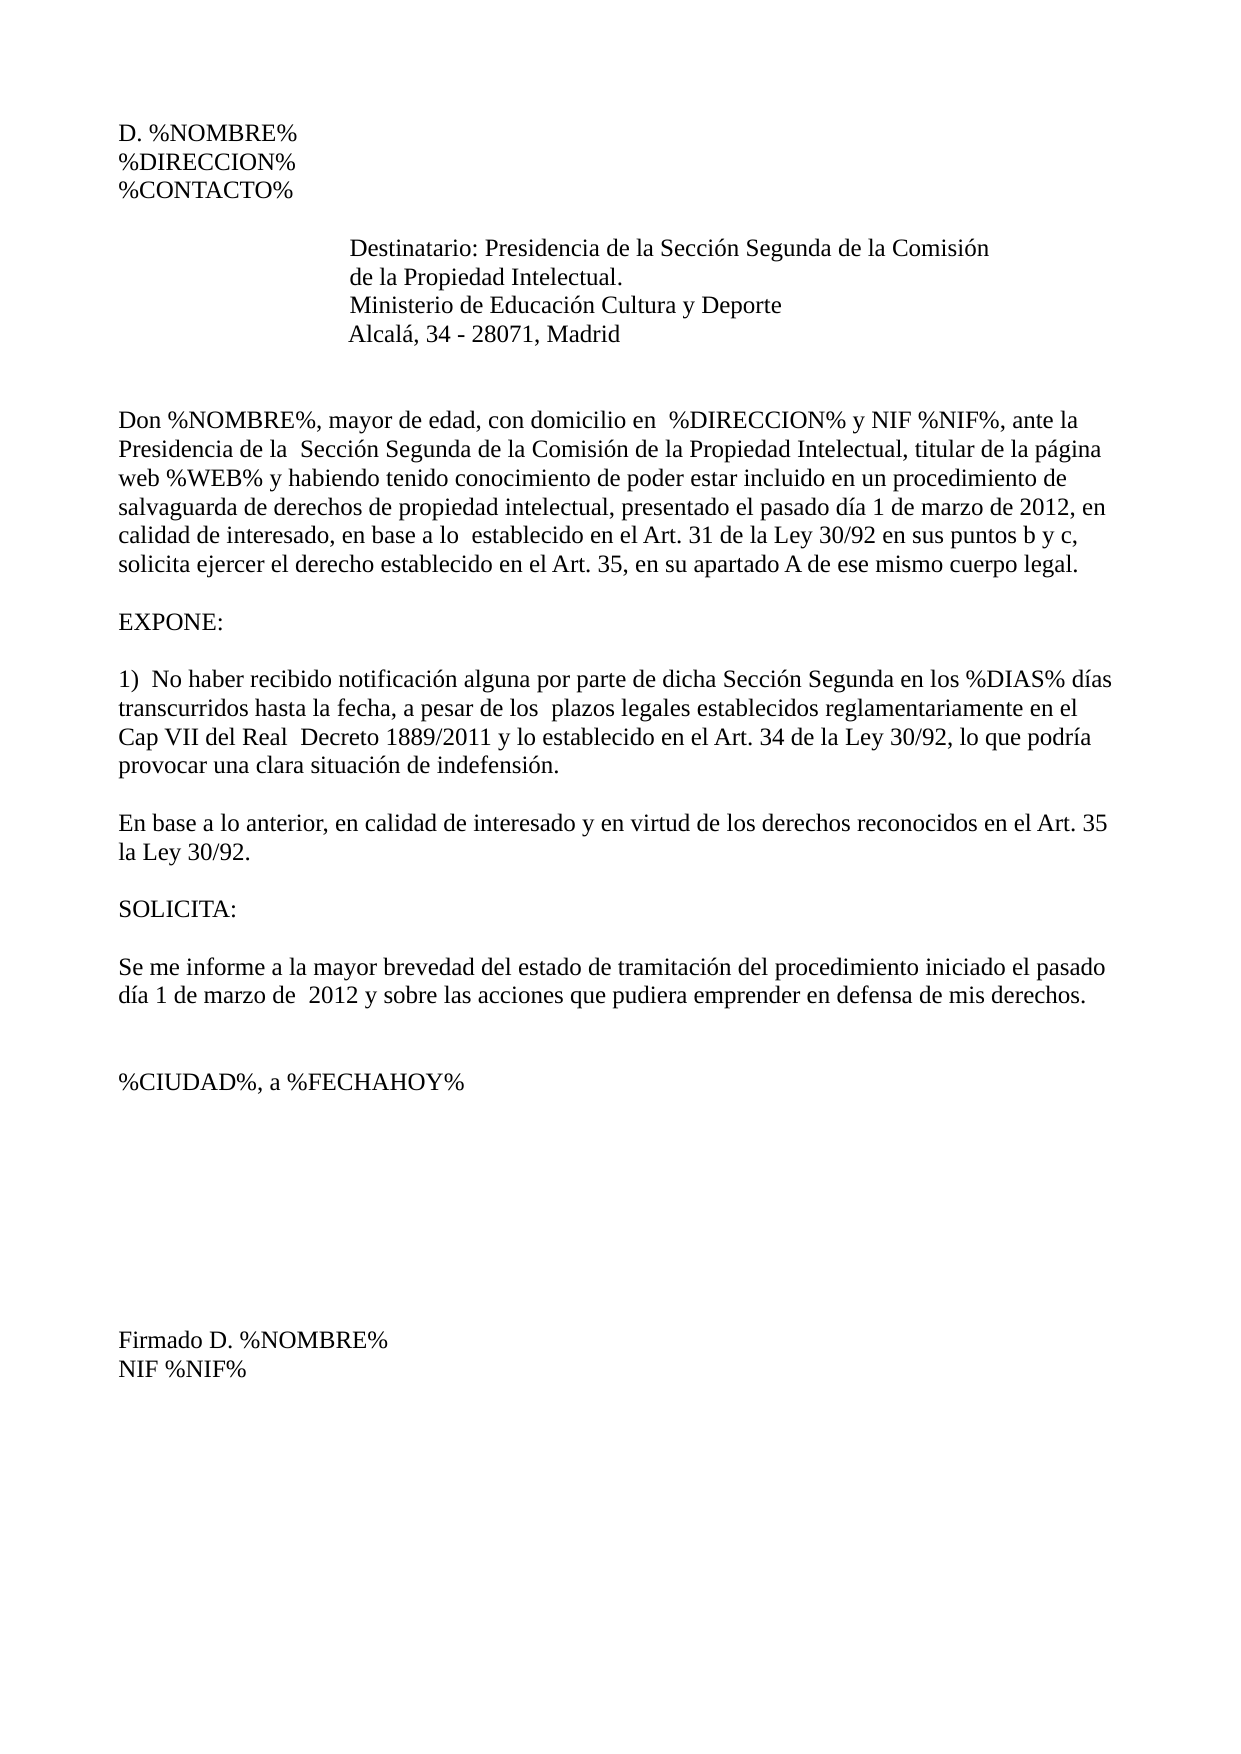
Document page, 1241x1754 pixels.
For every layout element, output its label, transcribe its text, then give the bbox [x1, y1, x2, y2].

text Don %NOMBRE%, mayor de edad, con domicilio en %DIRECCION% y NIF %NIF%, ante la Presidencia de la Sección Segunda de la Comisión de la Propiedad Intelectual, titular de la página web %WEB% y habiendo tenido conocimiento de poder estar incluido en un procedimiento de salvaguarda de derechos de propiedad intelectual, presentado el pasado día 1 de marzo de 2012, en calidad de interesado, en base a lo establecido en el Art. 31 de la Ley 30/92 en sus puntos b y c, solicita ejercer el derecho establecido en el Art. 35, en su apartado A de ese mismo cuerpo legal. [118, 406, 1122, 578]
text de la Propiedad Intelectual. [118, 262, 1122, 291]
text %DIRECCION% [118, 147, 1122, 176]
text Ministerio de Educación Cultura y Deporte [118, 291, 1122, 319]
text D. %NOMBRE% [118, 118, 1122, 147]
text %CIUDAD%, a %FECHAHOY% [118, 1067, 1122, 1096]
text EXPONE: [118, 607, 1122, 636]
text Se me informe a la mayor brevedad del estado de tramitación del procedimiento iniciado el pasado día 1 de marzo de 2012 y sobre las acciones que pudiera emprender en defensa de mis derechos. [118, 952, 1122, 1009]
text 1) No haber recibido notificación alguna por parte de dicha Sección Segunda en los %DIAS% días transcurridos hasta la fecha, a pesar de los plazos legales establecidos reglamentariamente en el Cap VII del Real Decreto 1889/2011 y lo establecido en el Art. 34 de la Ley 30/92, lo que podría provocar una clara situación de indefensión. [118, 664, 1122, 779]
text NIF %NIF% [118, 1354, 1122, 1383]
text SOLICITA: [118, 894, 1122, 923]
text Firmado D. %NOMBRE% [118, 1326, 1122, 1354]
text Alcalá, 34 - 28071, Madrid [118, 319, 1122, 348]
text Destinatario: Presidencia de la Sección Segunda de la Comisión [118, 233, 1122, 262]
text %CONTACTO% [118, 176, 1122, 204]
text En base a lo anterior, en calidad de interesado y en virtud de los derechos reconocidos en el Art. 35 la Ley 30/92. [118, 808, 1122, 866]
